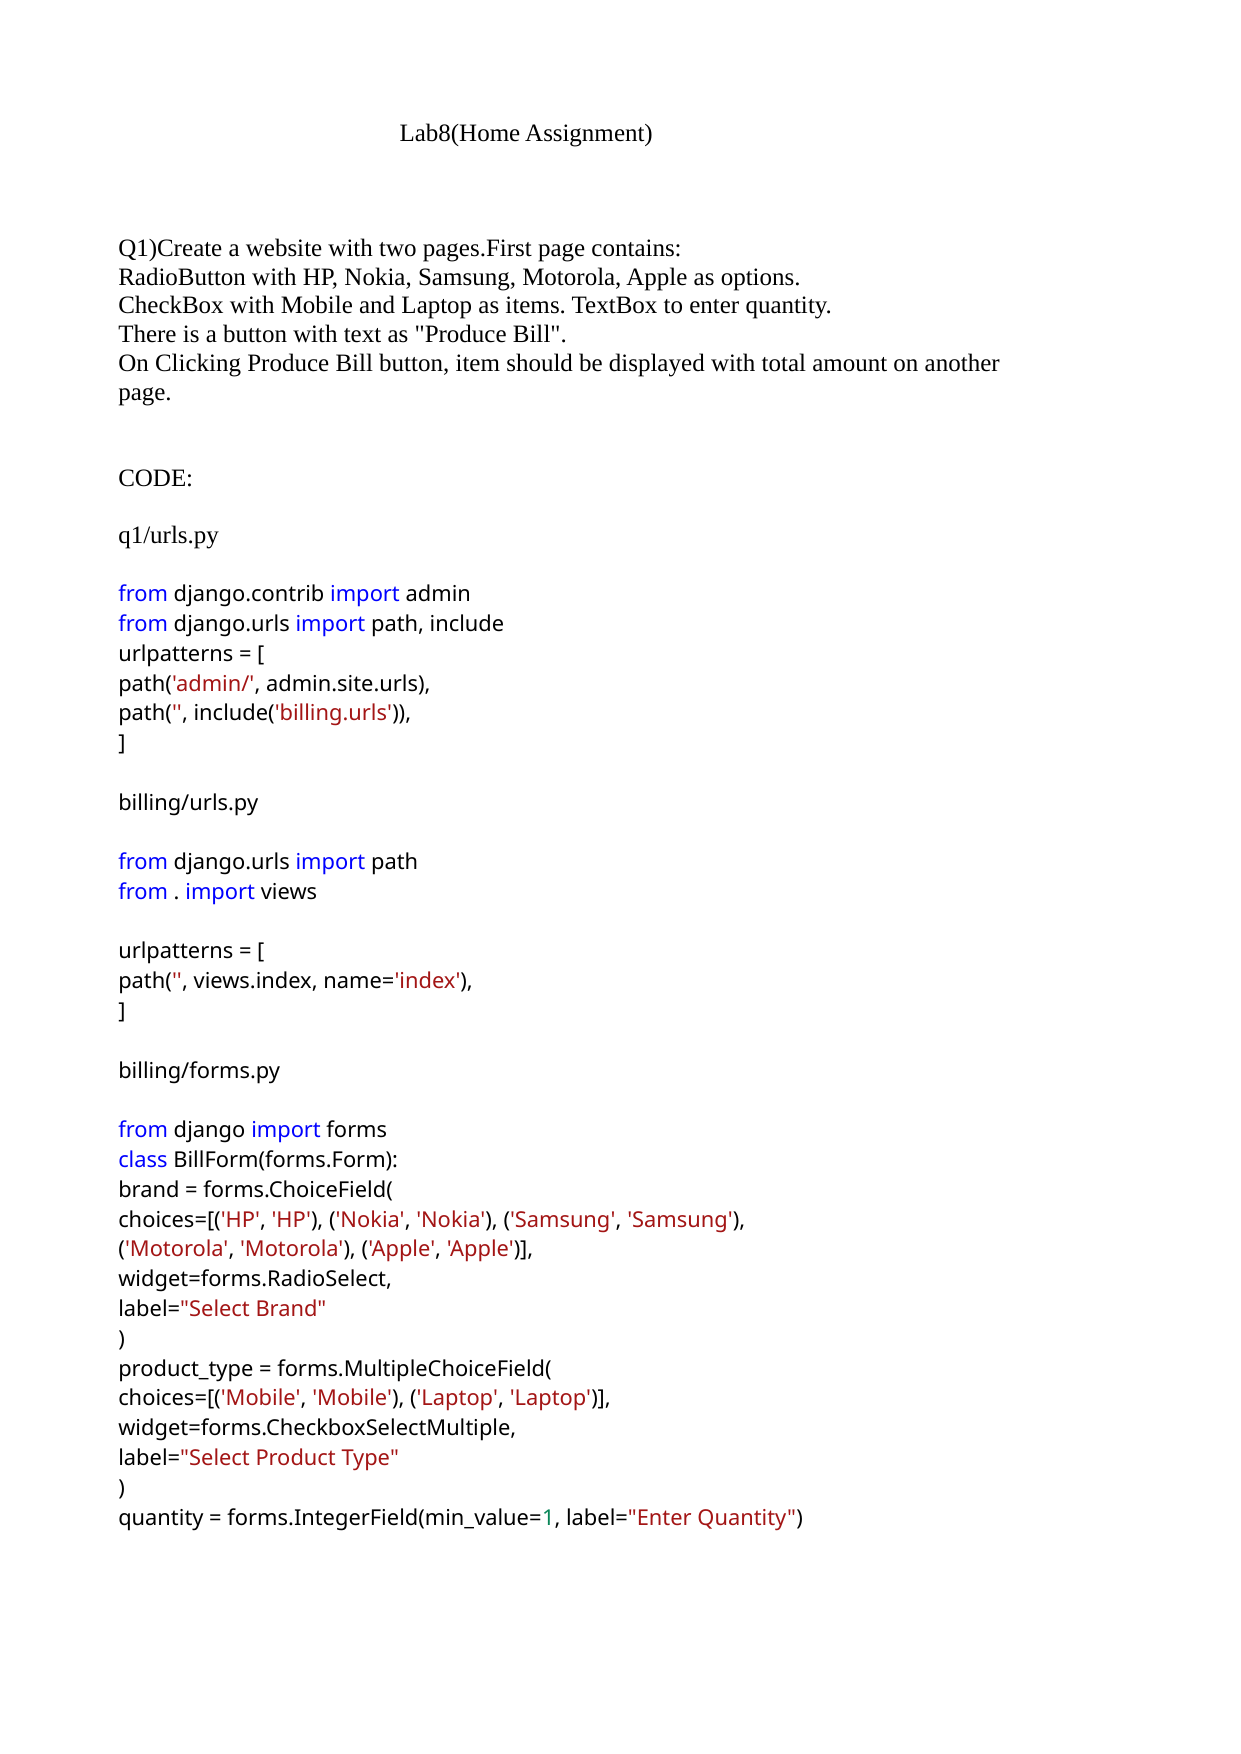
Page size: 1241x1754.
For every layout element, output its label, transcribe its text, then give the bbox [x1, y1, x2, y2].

text quantity = forms.IntegerField(min_value=1, label="Enter Quantity") [118, 1502, 1122, 1531]
text choices=[('Mobile', 'Mobile'), ('Laptop', 'Laptop')], [118, 1382, 1122, 1412]
text from django.urls import path [118, 846, 1122, 876]
text product_type = forms.MultipleChoiceField( [118, 1353, 1122, 1382]
text brand = forms.ChoiceField( [118, 1174, 1122, 1204]
text q1/urls.py [118, 521, 1122, 549]
text CheckBox with Mobile and Laptop as items. TextBox to enter quantity. [118, 291, 1122, 319]
text label="Select Product Type" [118, 1442, 1122, 1472]
text urlpatterns = [ [118, 936, 1122, 965]
text path('', views.index, name='index'), [118, 965, 1122, 995]
text On Clicking Produce Bill button, item should be displayed with total amount on another [118, 348, 1122, 377]
text Q1)Create a website with two pages.First page contains: [118, 233, 1122, 262]
text choices=[('HP', 'HP'), ('Nokia', 'Nokia'), ('Samsung', 'Samsung'), [118, 1204, 1122, 1233]
text from django.contrib import admin [118, 578, 1122, 608]
text ('Motorola', 'Motorola'), ('Apple', 'Apple')], [118, 1233, 1122, 1263]
text CODE: [118, 463, 1122, 492]
text label="Select Brand" [118, 1293, 1122, 1323]
text path('', include('billing.urls')), [118, 697, 1122, 727]
text billing/forms.py [118, 1055, 1122, 1084]
text ] [118, 995, 1122, 1025]
text ) [118, 1323, 1122, 1353]
text class BillForm(forms.Form): [118, 1144, 1122, 1174]
text urlpatterns = [ [118, 638, 1122, 667]
text widget=forms.RadioSelect, [118, 1263, 1122, 1293]
text from django.urls import path, include [118, 608, 1122, 638]
text page. [118, 377, 1122, 406]
text from django import forms [118, 1114, 1122, 1144]
text billing/urls.py [118, 787, 1122, 816]
text Lab8(Home Assignment) [118, 118, 1122, 147]
text from . import views [118, 876, 1122, 906]
text There is a button with text as "Produce Bill". [118, 319, 1122, 348]
text ] [118, 727, 1122, 757]
text widget=forms.CheckboxSelectMultiple, [118, 1412, 1122, 1442]
text ) [118, 1472, 1122, 1502]
text RadioButton with HP, Nokia, Samsung, Motorola, Apple as options. [118, 262, 1122, 291]
text path('admin/', admin.site.urls), [118, 667, 1122, 697]
